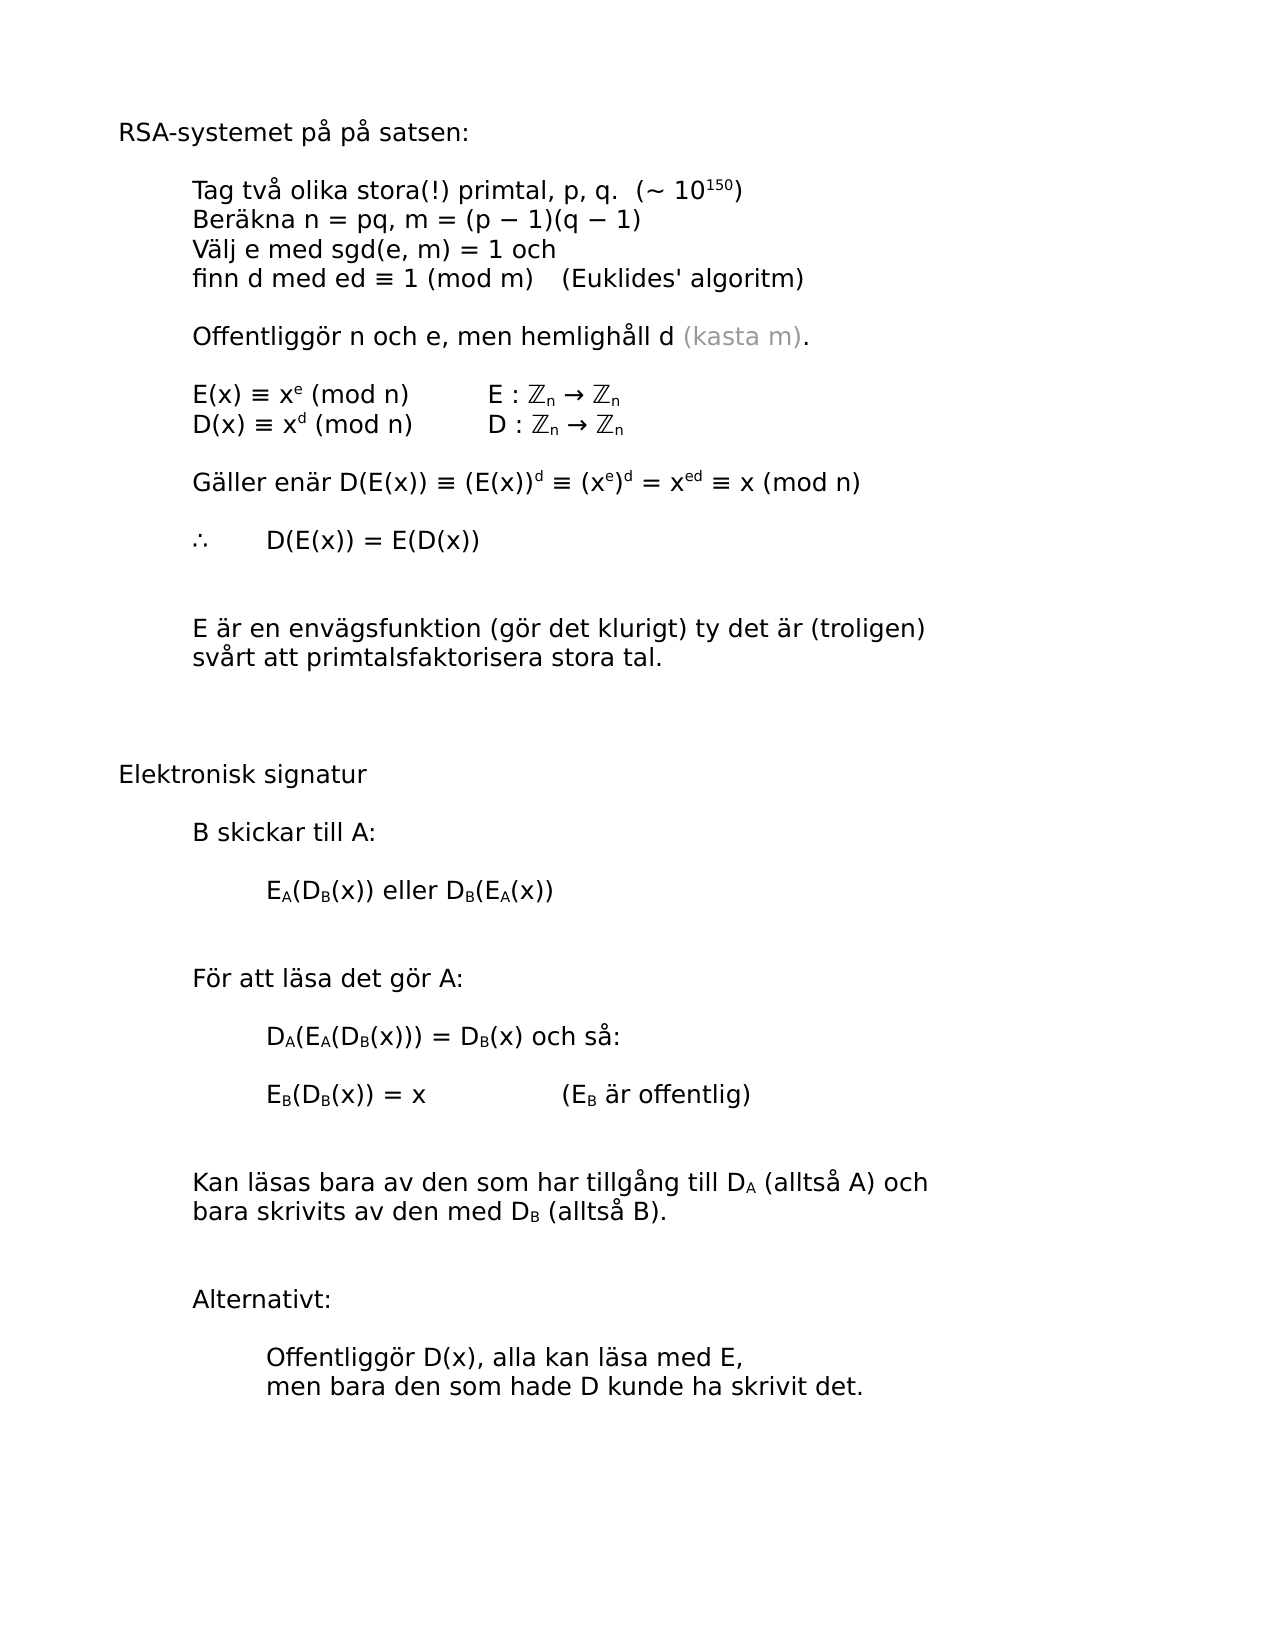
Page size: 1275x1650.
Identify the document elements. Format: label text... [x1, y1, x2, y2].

text Beräkna n = pq, m = (p − 1)(q − 1) [118, 206, 1157, 235]
text Välj e med sgd(e, m) = 1 och [118, 235, 1157, 264]
text Gäller enär D(E(x)) ≡ (E(x))d ≡ (xe)d = xed ≡ x (mod n) [118, 468, 1157, 497]
text E är en envägsfunktion (gör det klurigt) ty det är (troligen) [118, 614, 1157, 643]
text Alternativt: [118, 1285, 1157, 1314]
text ∴ D(E(x)) = E(D(x)) [118, 526, 1157, 556]
text RSA-systemet på på satsen: [118, 118, 1157, 147]
text bara skrivits av den med DB (alltså B). [118, 1197, 1157, 1226]
text Elektronisk signatur [118, 760, 1157, 789]
text DA(EA(DB(x))) = DB(x) och så: [118, 1022, 1157, 1051]
text finn d med ed ≡ 1 (mod m) (Euklides' algoritm) [118, 264, 1157, 293]
text B skickar till A: [118, 818, 1157, 847]
text EB(DB(x)) = x (EB är offentlig) [118, 1081, 1157, 1110]
text Offentliggör D(x), alla kan läsa med E, [118, 1343, 1157, 1372]
text EA(DB(x)) eller DB(EA(x)) [118, 876, 1157, 906]
text men bara den som hade D kunde ha skrivit det. [118, 1372, 1157, 1401]
text svårt att primtalsfaktorisera stora tal. [118, 643, 1157, 672]
text Kan läsas bara av den som har tillgång till DA (alltså A) och [118, 1168, 1157, 1197]
text D(x) ≡ xd (mod n) D : ℤn → ℤn [118, 410, 1157, 439]
text Offentliggör n och e, men hemlighåll d (kasta m). [118, 322, 1157, 351]
text För att läsa det gör A: [118, 964, 1157, 993]
text Tag två olika stora(!) primtal, p, q. (~ 10150) [118, 176, 1157, 206]
text E(x) ≡ xe (mod n) E : ℤn → ℤn [118, 381, 1157, 410]
